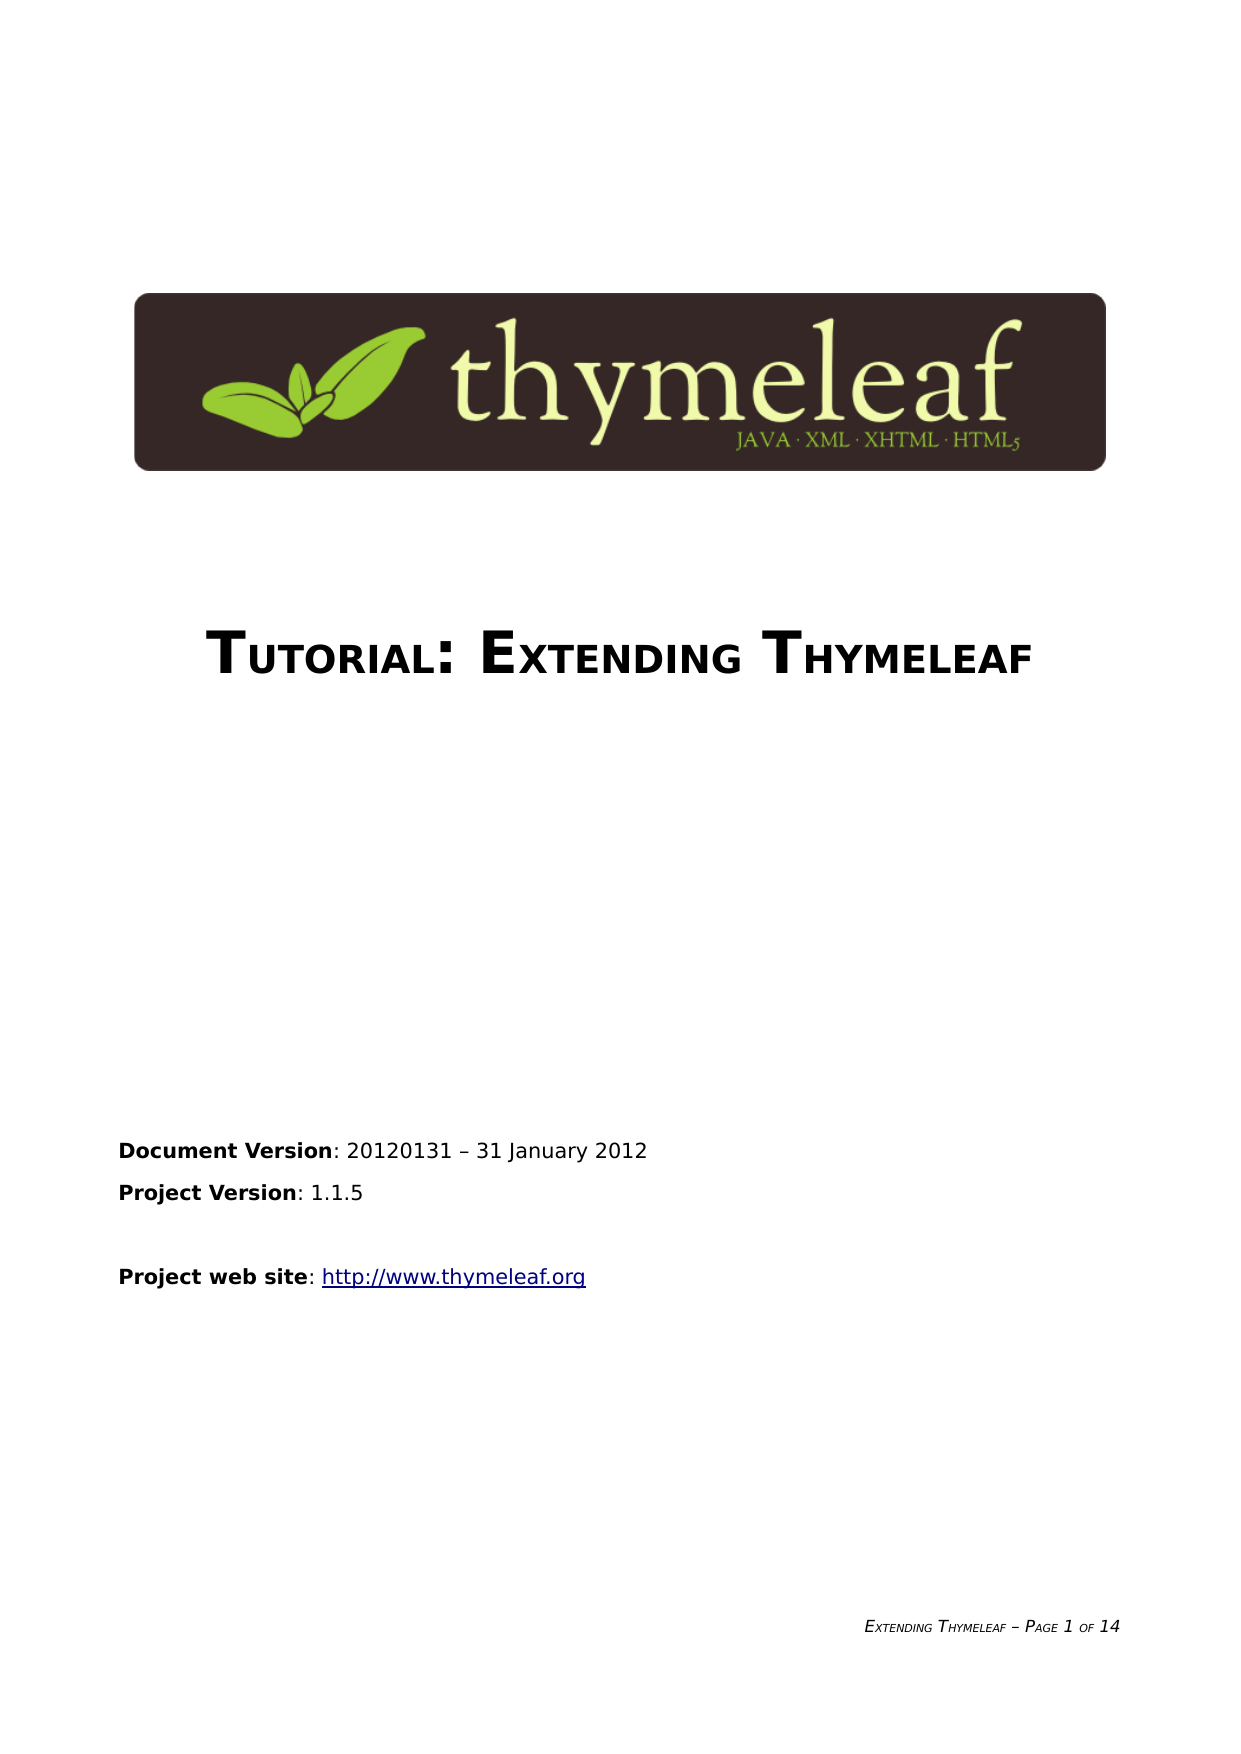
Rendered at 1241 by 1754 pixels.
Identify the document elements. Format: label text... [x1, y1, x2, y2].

text Project web site: http://www.thymeleaf.org [118, 1265, 1122, 1289]
picture [134, 293, 1106, 471]
text Project Version: 1.1.5 [118, 1181, 1122, 1206]
title Tutorial: Extending Thymeleaf [118, 620, 1122, 688]
text Document Version: 20120131 – 31 January 2012 [118, 1139, 1122, 1164]
